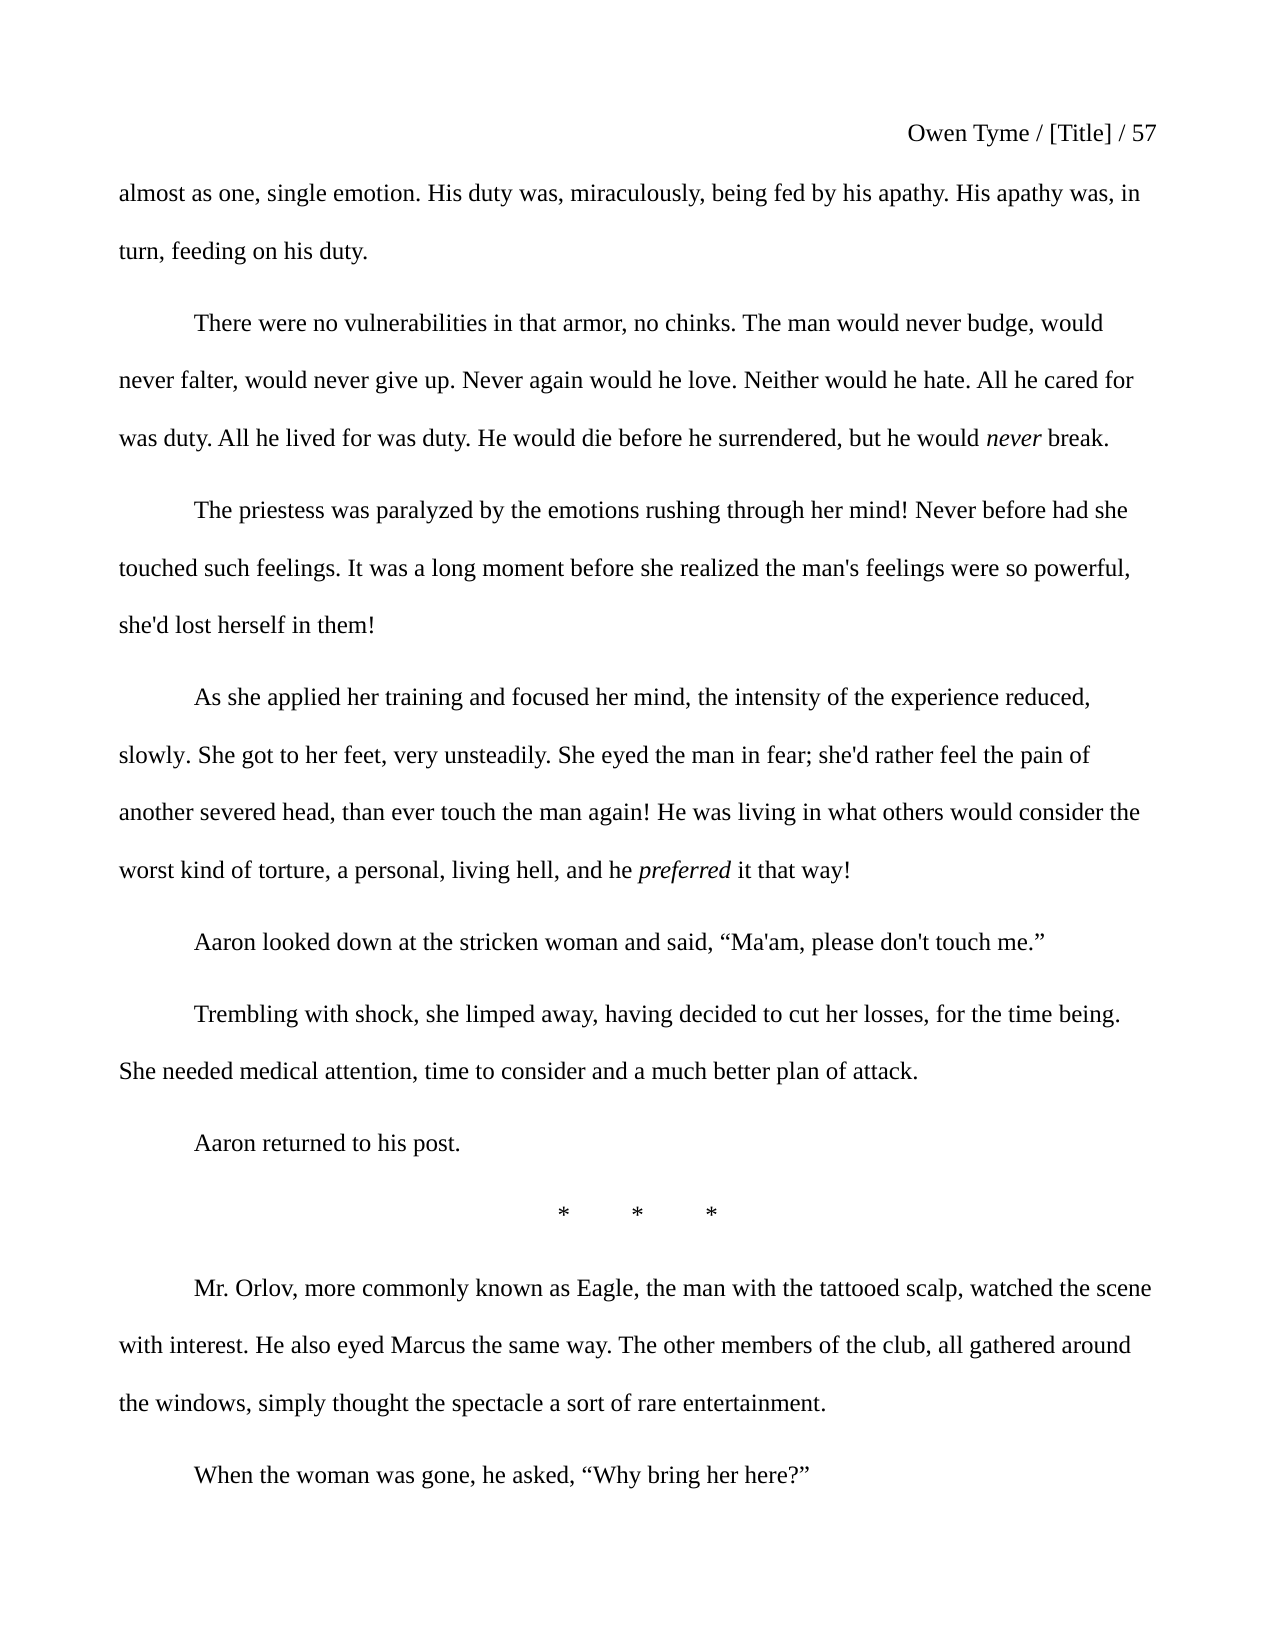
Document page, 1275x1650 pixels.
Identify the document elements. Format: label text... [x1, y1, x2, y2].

text * * * [118, 1201, 1156, 1229]
text Aaron looked down at the stricken woman and said, “Ma'am, please don't touch me.” [118, 927, 1156, 956]
text Aaron returned to his post. [118, 1128, 1156, 1157]
text The priestess was paralyzed by the emotions rushing through her mind! Never before had she touched such feelings. It was a long moment before she realized the man's feelings were so powerful, she'd lost herself in them! [118, 495, 1156, 639]
text When the woman was gone, he asked, “Why bring her here?” [118, 1460, 1156, 1488]
text As she applied her training and focused her mind, the intensity of the experience reduced, slowly. She got to her feet, very unsteadily. She eyed the man in fear; she'd rather feel the pain of another severed head, than ever touch the man again! He was living in what others would consider the worst kind of torture, a personal, living hell, and he preferred it that way! [118, 682, 1156, 883]
text There were no vulnerabilities in that armor, no chinks. The man would never budge, would never falter, would never give up. Never again would he love. Neither would he hate. All he cared for was duty. All he lived for was duty. He would die before he surrendered, but he would never break. [118, 308, 1156, 452]
text almost as one, single emotion. His duty was, miraculously, being fed by his apathy. His apathy was, in turn, feeding on his duty. [118, 178, 1156, 265]
text Mr. Orlov, more commonly known as Eagle, the man with the tattooed scalp, watched the scene with interest. He also eyed Marcus the same way. The other members of the club, all gathered around the windows, simply thought the spectacle a sort of rare entertainment. [118, 1273, 1156, 1416]
text Trembling with shock, she limped away, having decided to cut her losses, for the time being. She needed medical attention, time to consider and a much better plan of attack. [118, 999, 1156, 1085]
